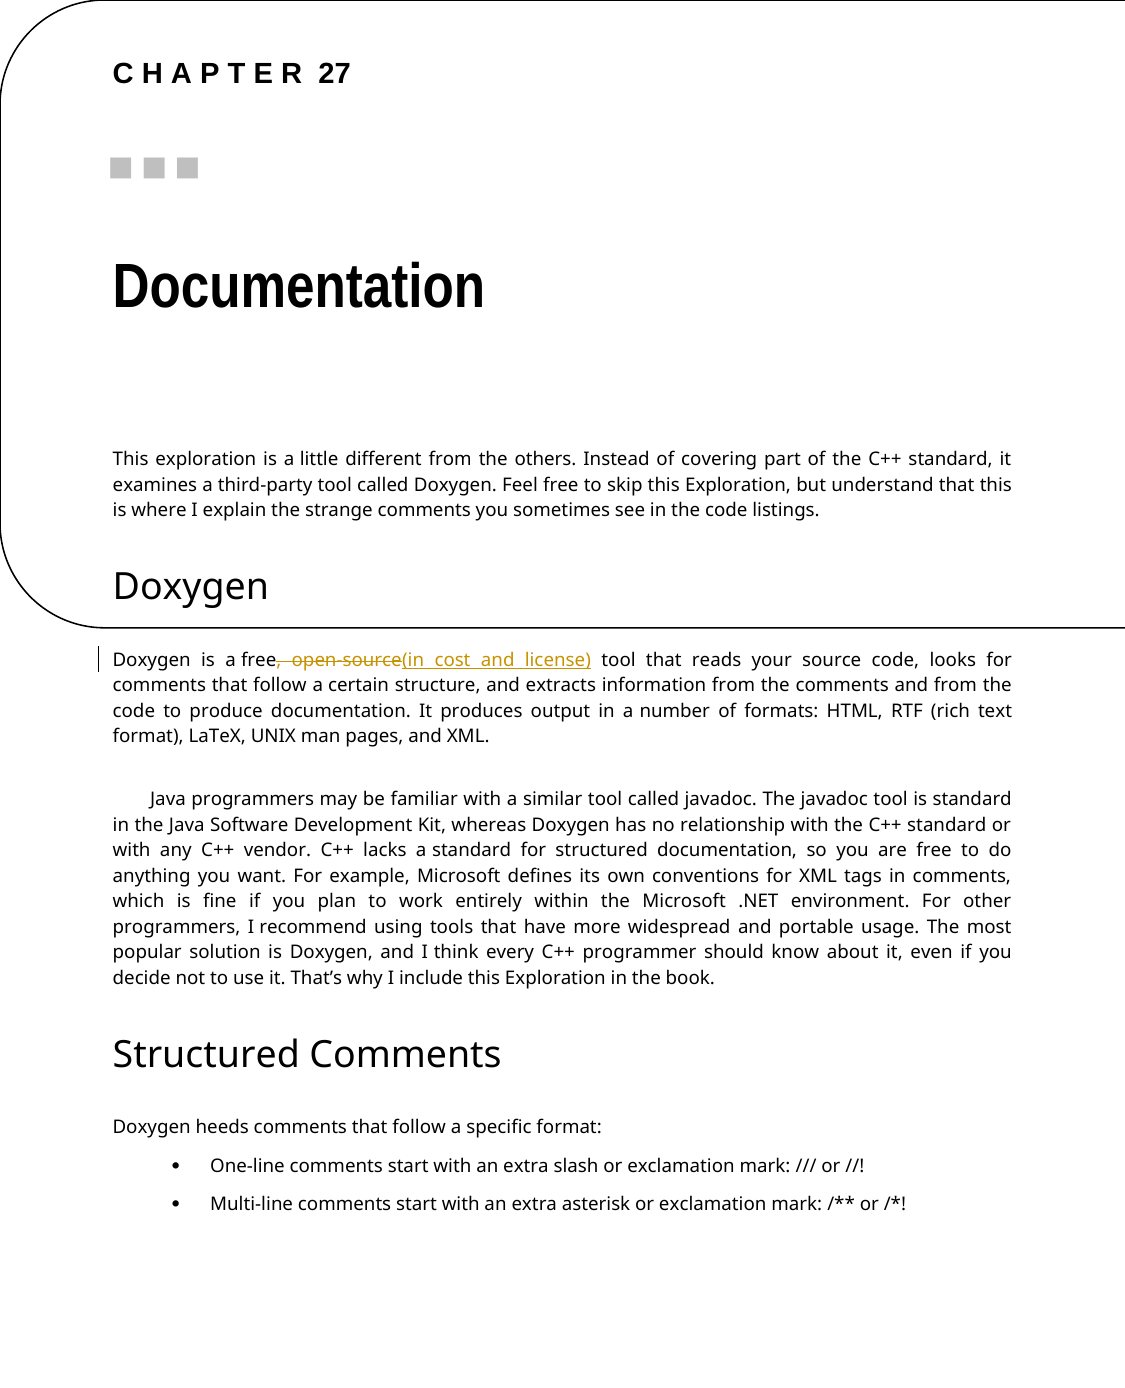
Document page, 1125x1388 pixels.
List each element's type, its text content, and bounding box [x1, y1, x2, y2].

subtitle Structured Comments [112, 1027, 1012, 1078]
text This exploration is a little different from the others. Instead of covering part of the C++ standard, it examines a third-party tool called Doxygen. Feel free to skip this Exploration, but understand that this is where I explain the strange comments you sometimes see in the code listings. [112, 446, 1012, 522]
list Multi-line comments start with an extra asterisk or exclamation mark: /** or /*! [172, 1190, 1012, 1215]
text Java programmers may be familiar with a similar tool called javadoc. The javadoc tool is standard in the Java Software Development Kit, whereas Doxygen has no relationship with the C++ standard or with any C++ vendor. C++ lacks a standard for structured documentation, so you are free to do anything you want. For example, Microsoft defines its own conventions for XML tags in comments, which is fine if you plan to work entirely within the Microsoft .NET environment. For other programmers, I recommend using tools that have more widespread and portable usage. The most popular solution is Doxygen, and I think every C++ programmer should know about it, even if you decide not to use it. That’s why I include this Exploration in the book. [112, 786, 1012, 990]
title Documentation [112, 249, 1012, 321]
text Doxygen heeds comments that follow a specific format: [112, 1114, 1012, 1139]
list One-line comments start with an extra slash or exclamation mark: /// or //! [172, 1152, 1012, 1177]
subtitle Doxygen [112, 560, 1012, 611]
text Doxygen is a free(in cost and license) tool that reads your source code, looks for comments that follow a certain structure, and extracts information from the comments and from the code to produce documentation. It produces output in a number of formats: HTML, RTF (rich text format), LaTeX, UNIX man pages, and XML. [112, 646, 1012, 748]
